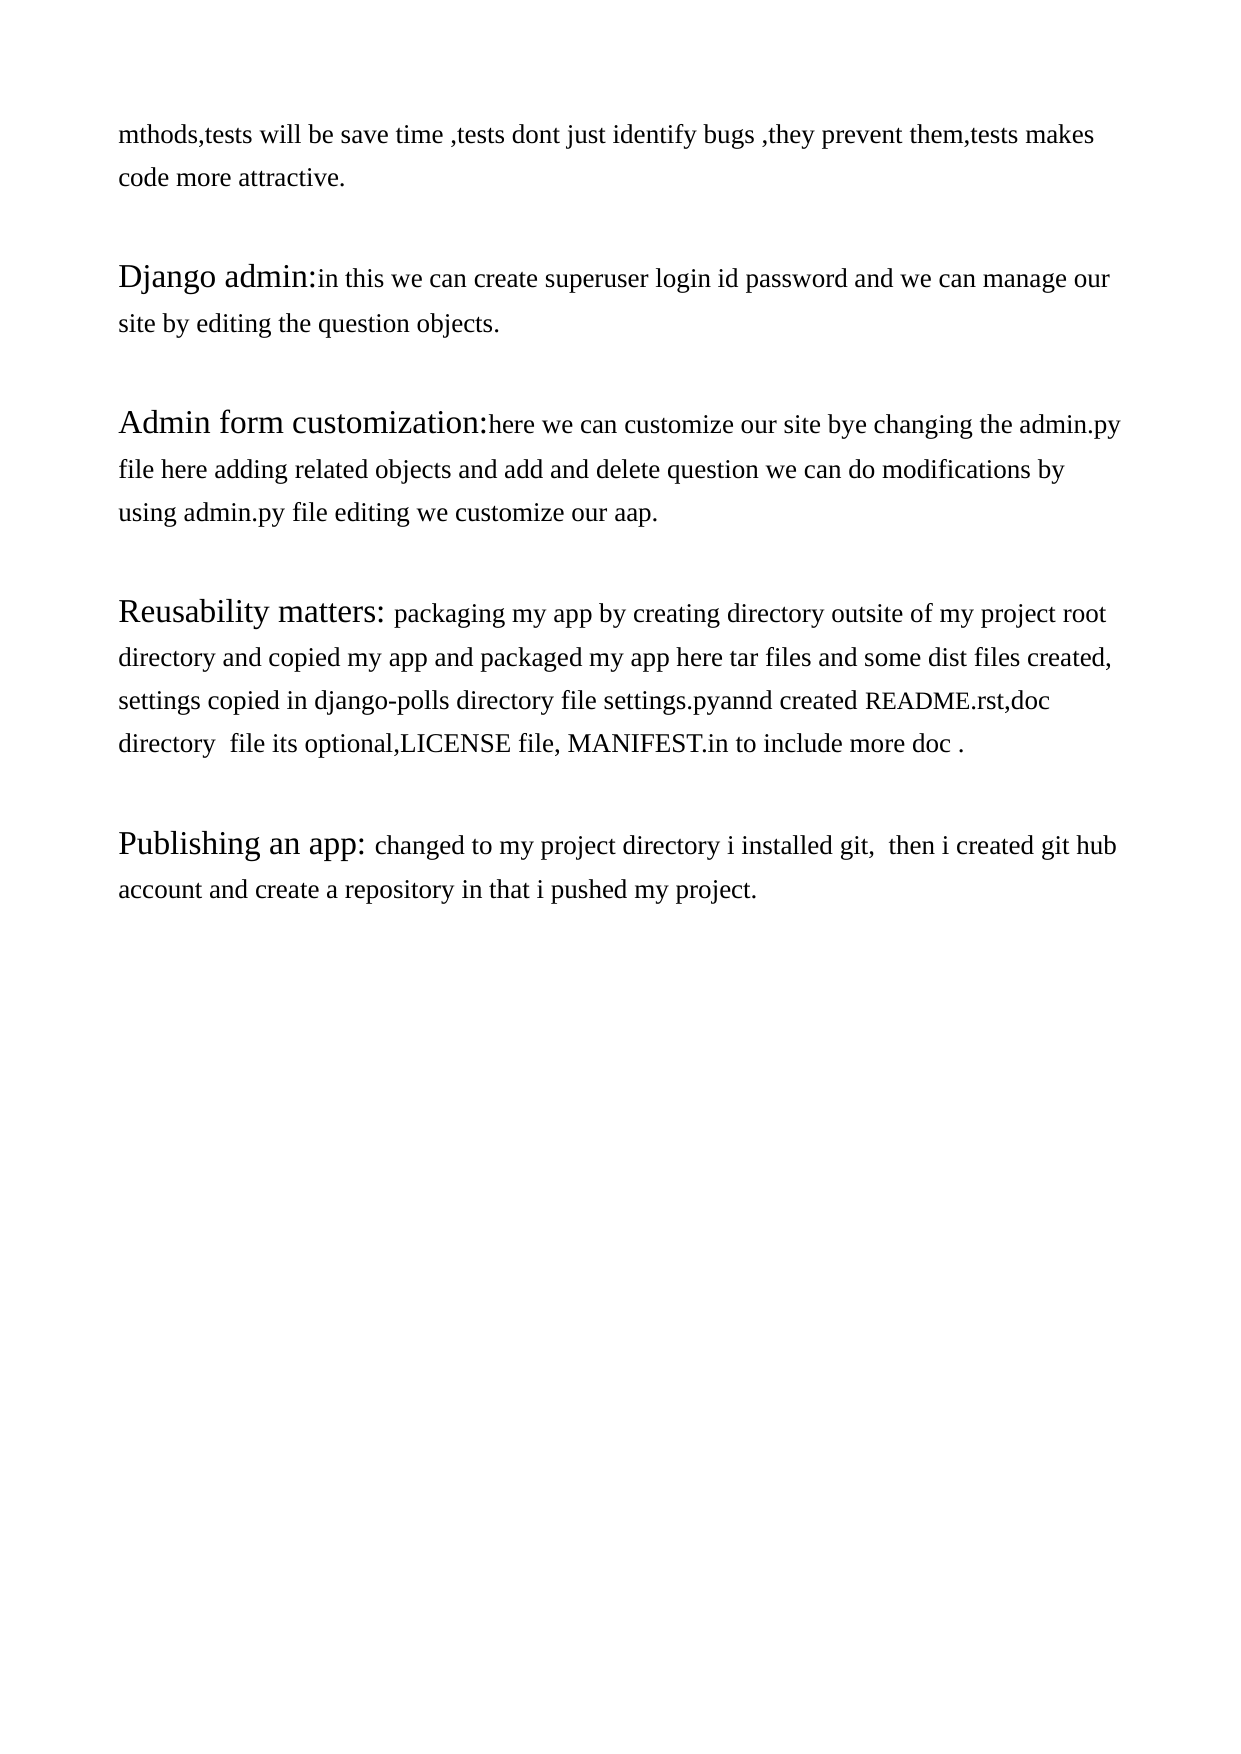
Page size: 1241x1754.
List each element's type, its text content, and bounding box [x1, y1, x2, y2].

text Publishing an app: changed to my project directory i installed git, then i created git hub account and create a repository in that i pushed my project. [118, 823, 1122, 904]
text Reusability matters: packaging my app by creating directory outsite of my project root directory and copied my app and packaged my app here tar files and some dist files created, settings copied in django-polls directory file settings.pyannd created README.rst,doc directory file its optional,LICENSE file, MANIFEST.in to include more doc . [118, 591, 1122, 758]
text Admin form customization:here we can customize our site bye changing the admin.py file here adding related objects and add and delete question we can do modifications by using admin.py file editing we customize our aap. [118, 403, 1122, 527]
text mthods,tests will be save time ,tests dont just identify bugs ,they prevent them,tests makes code more attractive. [118, 118, 1122, 192]
text Django admin:in this we can create superuser login id password and we can manage our site by editing the question objects. [118, 257, 1122, 338]
